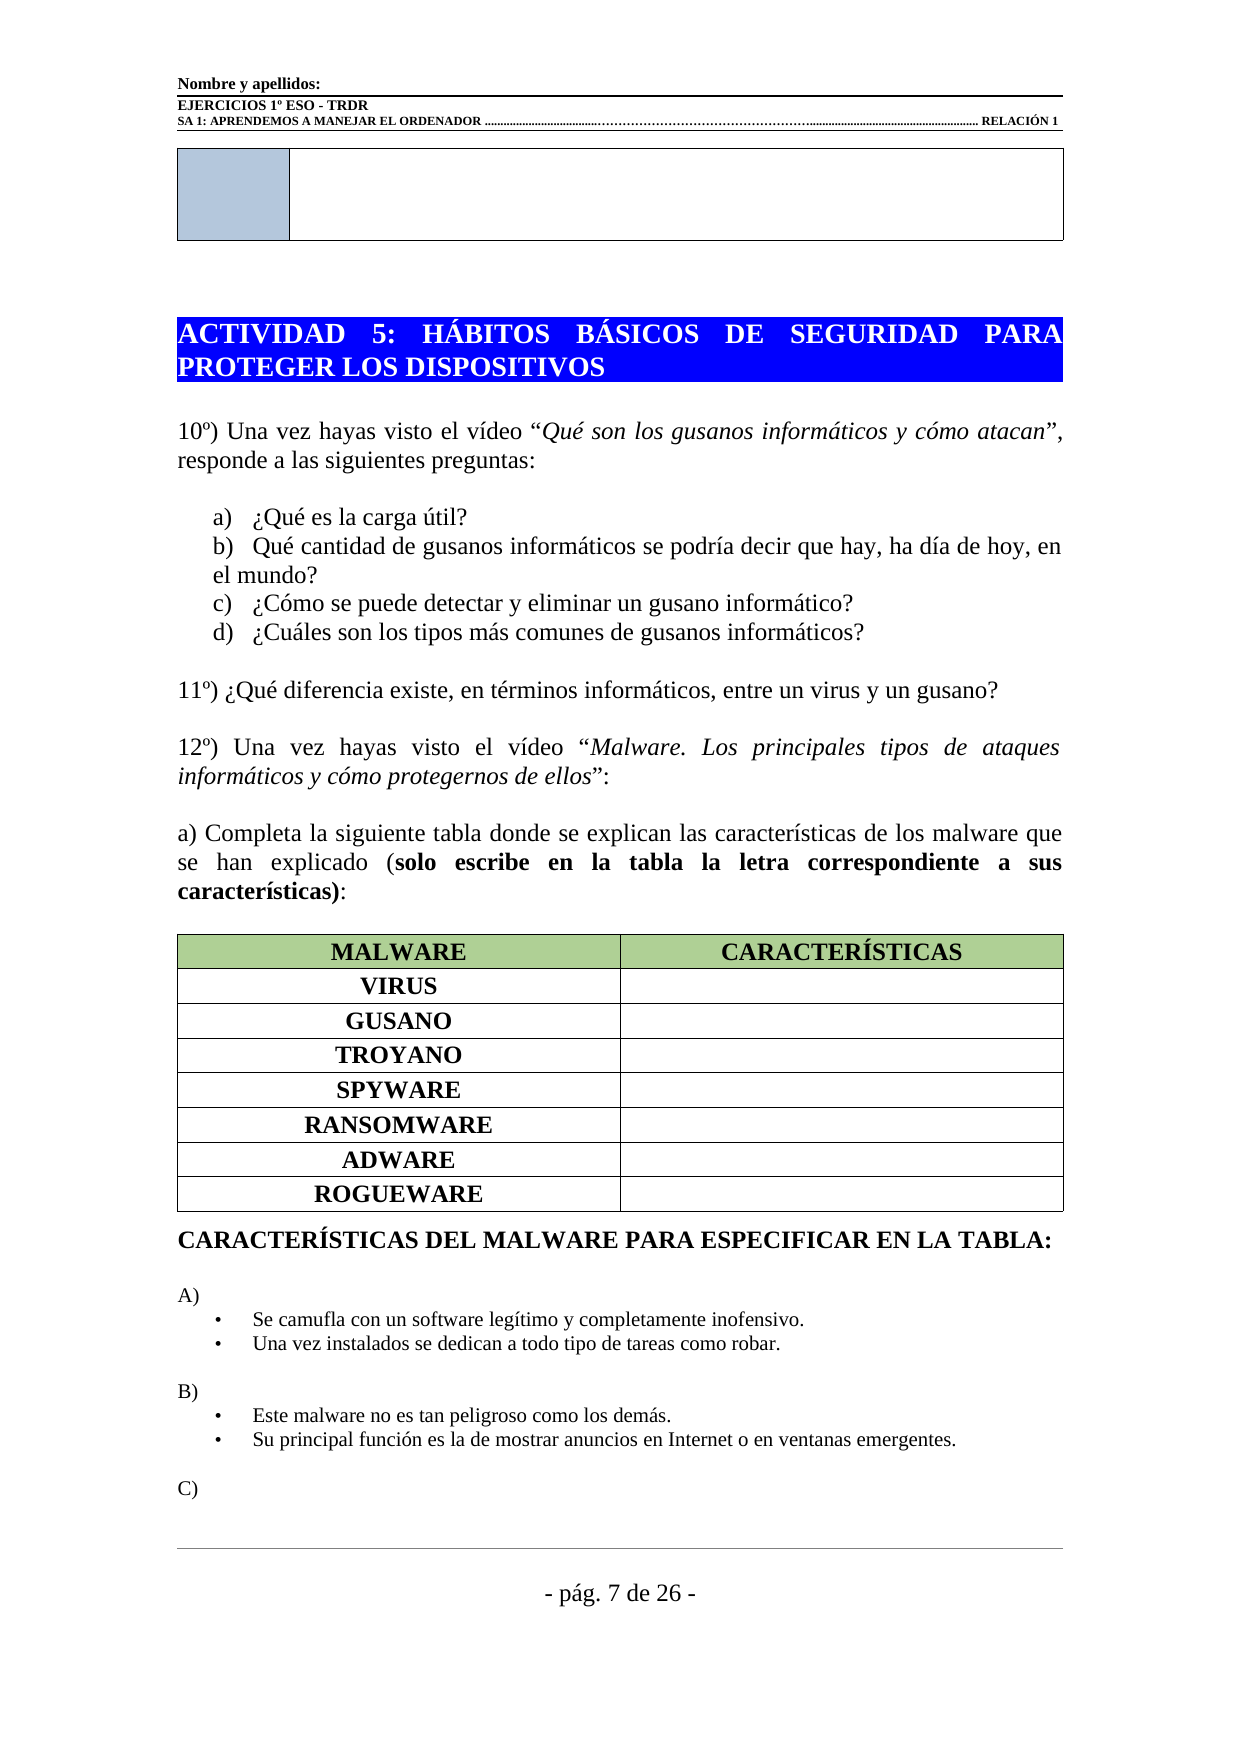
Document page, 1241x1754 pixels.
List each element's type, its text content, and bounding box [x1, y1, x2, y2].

text A) [177, 1283, 1063, 1307]
list ¿Cuáles son los tipos más comunes de gusanos informáticos? [213, 617, 1063, 646]
table_cell ADWARE [178, 1143, 620, 1176]
list Se camufla con un software legítimo y completamente inofensivo. [215, 1307, 1063, 1331]
text CARACTERÍSTICAS DEL MALWARE PARA ESPECIFICAR EN LA TABLA: [177, 1226, 1063, 1254]
table_cell [621, 1108, 1063, 1142]
table_cell [290, 149, 1063, 240]
text C) [177, 1476, 1063, 1499]
table_cell [621, 969, 1063, 1003]
table_cell [621, 1177, 1063, 1211]
table_header MALWARE [178, 935, 620, 968]
text 10º) Una vez hayas visto el vídeo “Qué son los gusanos informáticos y cómo atacan”, responde a las siguientes preguntas: [177, 416, 1063, 473]
list ACTIVIDAD 5: HÁBITOS BÁSICOS DE SEGURIDAD PARA PROTEGER LOS DISPOSITIVOS [177, 317, 1063, 382]
text B) [177, 1379, 1063, 1403]
list 11º) ¿Qué diferencia existe, en términos informáticos, entre un virus y un gusano? [177, 675, 1063, 703]
list a) Completa la siguiente tabla donde se explican las características de los malware que se han explicado (solo escribe en la tabla la letra correspondiente a sus características): [177, 818, 1063, 905]
list ¿Qué es la carga útil? [213, 502, 1063, 531]
table_cell [621, 1004, 1063, 1038]
list Este malware no es tan peligroso como los demás. [215, 1403, 1063, 1427]
table_cell [621, 1039, 1063, 1072]
list Qué cantidad de gusanos informáticos se podría decir que hay, ha día de hoy, en el mundo? [213, 531, 1063, 588]
table_header CARACTERÍSTICAS [621, 935, 1063, 968]
list ¿Cómo se puede detectar y eliminar un gusano informático? [213, 588, 1063, 617]
table_cell SPYWARE [178, 1073, 620, 1107]
table_cell GUSANO [178, 1004, 620, 1038]
list Su principal función es la de mostrar anuncios en Internet o en ventanas emergentes. [215, 1427, 1063, 1451]
table_cell [621, 1143, 1063, 1176]
table_cell VIRUS [178, 969, 620, 1003]
table_cell RANSOMWARE [178, 1108, 620, 1142]
table_cell ROGUEWARE [178, 1177, 620, 1211]
table_cell TROYANO [178, 1039, 620, 1072]
list Una vez instalados se dedican a todo tipo de tareas como robar. [215, 1331, 1063, 1355]
table_cell [621, 1073, 1063, 1107]
list 12º) Una vez hayas visto el vídeo “Malware. Los principales tipos de ataques informáticos y cómo protegernos de ellos”: [177, 732, 1063, 790]
